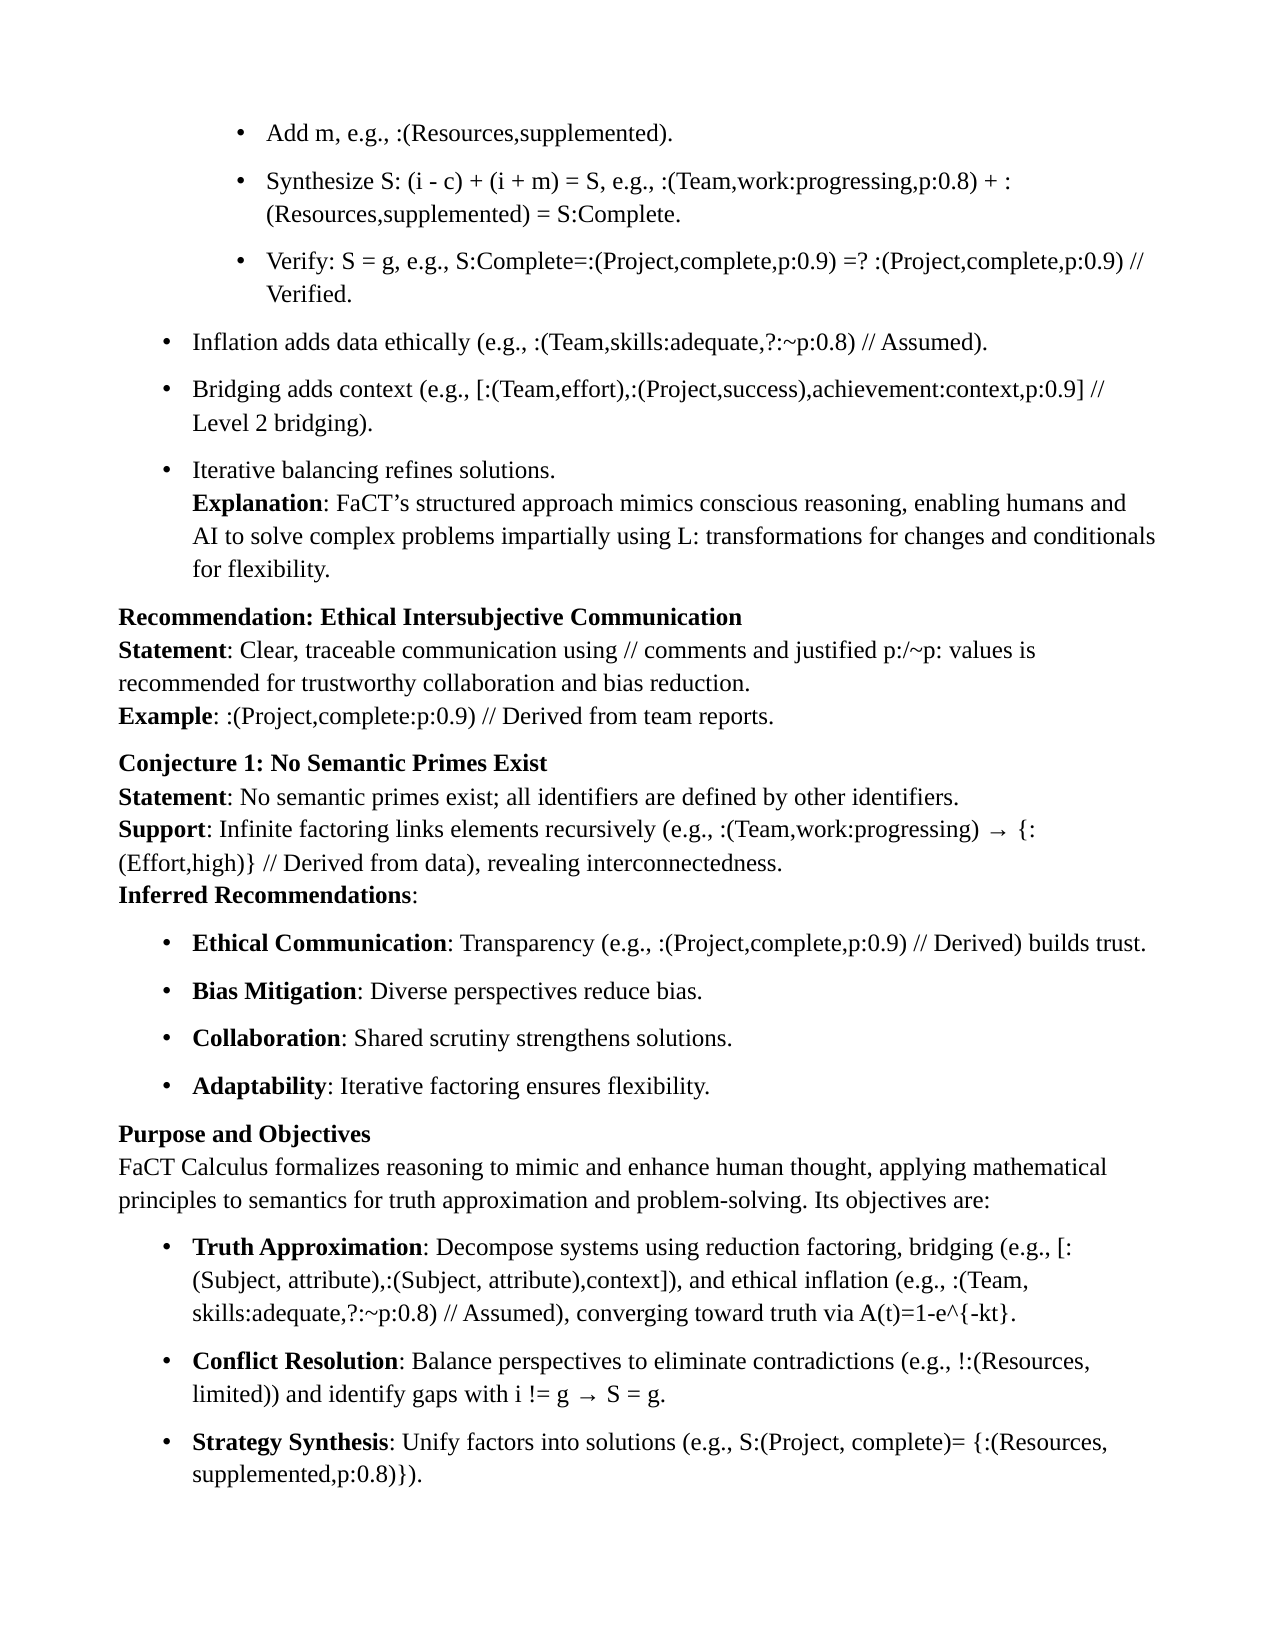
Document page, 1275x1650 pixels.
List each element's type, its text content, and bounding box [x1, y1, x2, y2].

list Add m, e.g., :(Resources,supplemented). [236, 118, 1157, 147]
list Adaptability: Iterative factoring ensures flexibility. [162, 1071, 1157, 1100]
list Truth Approximation: Decompose systems using reduction factoring, bridging (e.g., [:(Subject, attribute),:(Subject, attribute),context]), and ethical inflation (e.g., :(Team, skills:adequate,?:~p:0.8) // Assumed), converging toward truth via A(t)=1-e^{-kt}. [162, 1232, 1157, 1327]
list Conflict Resolution: Balance perspectives to eliminate contradictions (e.g., !:(Resources, limited)) and identify gaps with i != g → S = g. [162, 1346, 1157, 1408]
list Verify: S = g, e.g., S:Complete=:(Project,complete,p:0.9) =? :(Project,complete,p:0.9) // Verified. [236, 246, 1157, 308]
list Ethical Communication: Transparency (e.g., :(Project,complete,p:0.9) // Derived) builds trust. [162, 928, 1157, 957]
text Recommendation: Ethical Intersubjective Communication Statement: Clear, traceable communication using // comments and justified p:/~p: values is recommended for trustworthy collaboration and bias reduction. Example: :(Project,complete:p:0.9) // Derived from team reports. [118, 602, 1157, 730]
list Iterative balancing refines solutions. Explanation: FaCT’s structured approach mimics conscious reasoning, enabling humans and AI to solve complex problems impartially using L: transformations for changes and conditionals for flexibility. [162, 455, 1157, 583]
list Collaboration: Shared scrutiny strengthens solutions. [162, 1023, 1157, 1052]
list Bias Mitigation: Diverse perspectives reduce bias. [162, 976, 1157, 1004]
list Bridging adds context (e.g., [:(Team,effort),:(Project,success),achievement:context,p:0.9] // Level 2 bridging). [162, 374, 1157, 436]
text Purpose and Objectives FaCT Calculus formalizes reasoning to mimic and enhance human thought, applying mathematical principles to semantics for truth approximation and problem-solving. Its objectives are: [118, 1119, 1157, 1213]
text Conjecture 1: No Semantic Primes Exist Statement: No semantic primes exist; all identifiers are defined by other identifiers. Support: Infinite factoring links elements recursively (e.g., :(Team,work:progressing) → {:(Effort,high)} // Derived from data), revealing interconnectedness. Inferred Recommendations: [118, 748, 1157, 909]
list Strategy Synthesis: Unify factors into solutions (e.g., S:(Project, complete)= {:(Resources, supplemented,p:0.8)}). [162, 1427, 1157, 1488]
list Synthesize S: (i - c) + (i + m) = S, e.g., :(Team,work:progressing,p:0.8) + :(Resources,supplemented) = S:Complete. [236, 166, 1157, 227]
list Inflation adds data ethically (e.g., :(Team,skills:adequate,?:~p:0.8) // Assumed). [162, 327, 1157, 356]
